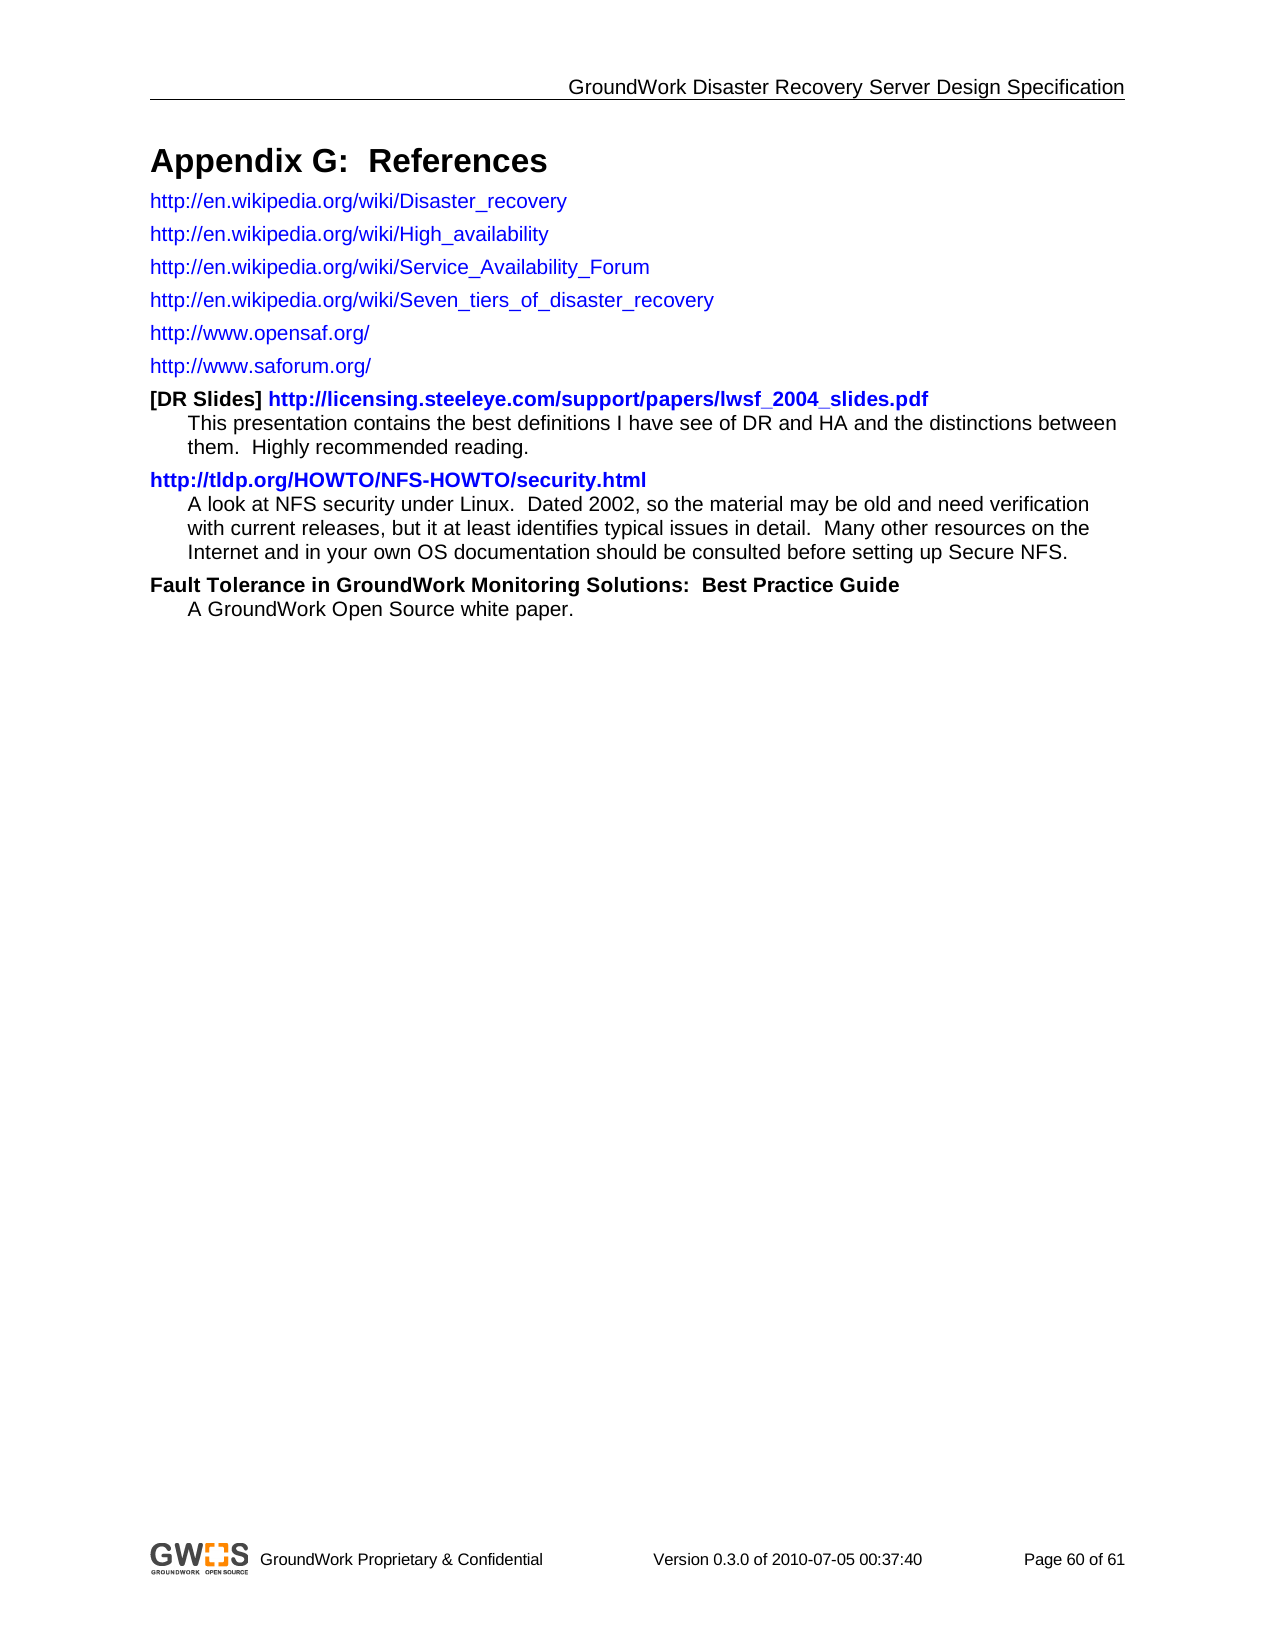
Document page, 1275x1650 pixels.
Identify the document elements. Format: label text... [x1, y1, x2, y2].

subtitle References [150, 141, 1125, 179]
picture [150, 1543, 248, 1575]
text http://www.saforum.org/ [150, 354, 1125, 378]
subtitle Fault Tolerance in GroundWork Monitoring Solutions: Best Practice Guide [150, 573, 1125, 597]
text http://en.wikipedia.org/wiki/Seven_tiers_of_disaster_recovery [150, 288, 1125, 312]
text http://www.opensaf.org/ [150, 321, 1125, 345]
text http://en.wikipedia.org/wiki/Service_Availability_Forum [150, 254, 1125, 279]
text This presentation contains the best definitions I have see of DR and HA and the distinctions between them. Highly recommended reading. [187, 411, 1125, 459]
subtitle http://tldp.org/HOWTO/NFS-HOWTO/security.html [150, 468, 1125, 492]
text A GroundWork Open Source white paper. [187, 597, 1125, 621]
text http://en.wikipedia.org/wiki/High_availability [150, 222, 1125, 246]
text http://en.wikipedia.org/wiki/Disaster_recovery [150, 188, 1125, 213]
subtitle [DR Slides] http://licensing.steeleye.com/support/papers/lwsf_2004_slides.pdf [150, 387, 1125, 411]
text A look at NFS security under Linux. Dated 2002, so the material may be old and need verification with current releases, but it at least identifies typical issues in detail. Many other resources on the Internet and in your own OS documentation should be consulted before setting up Secure NFS. [187, 492, 1125, 564]
